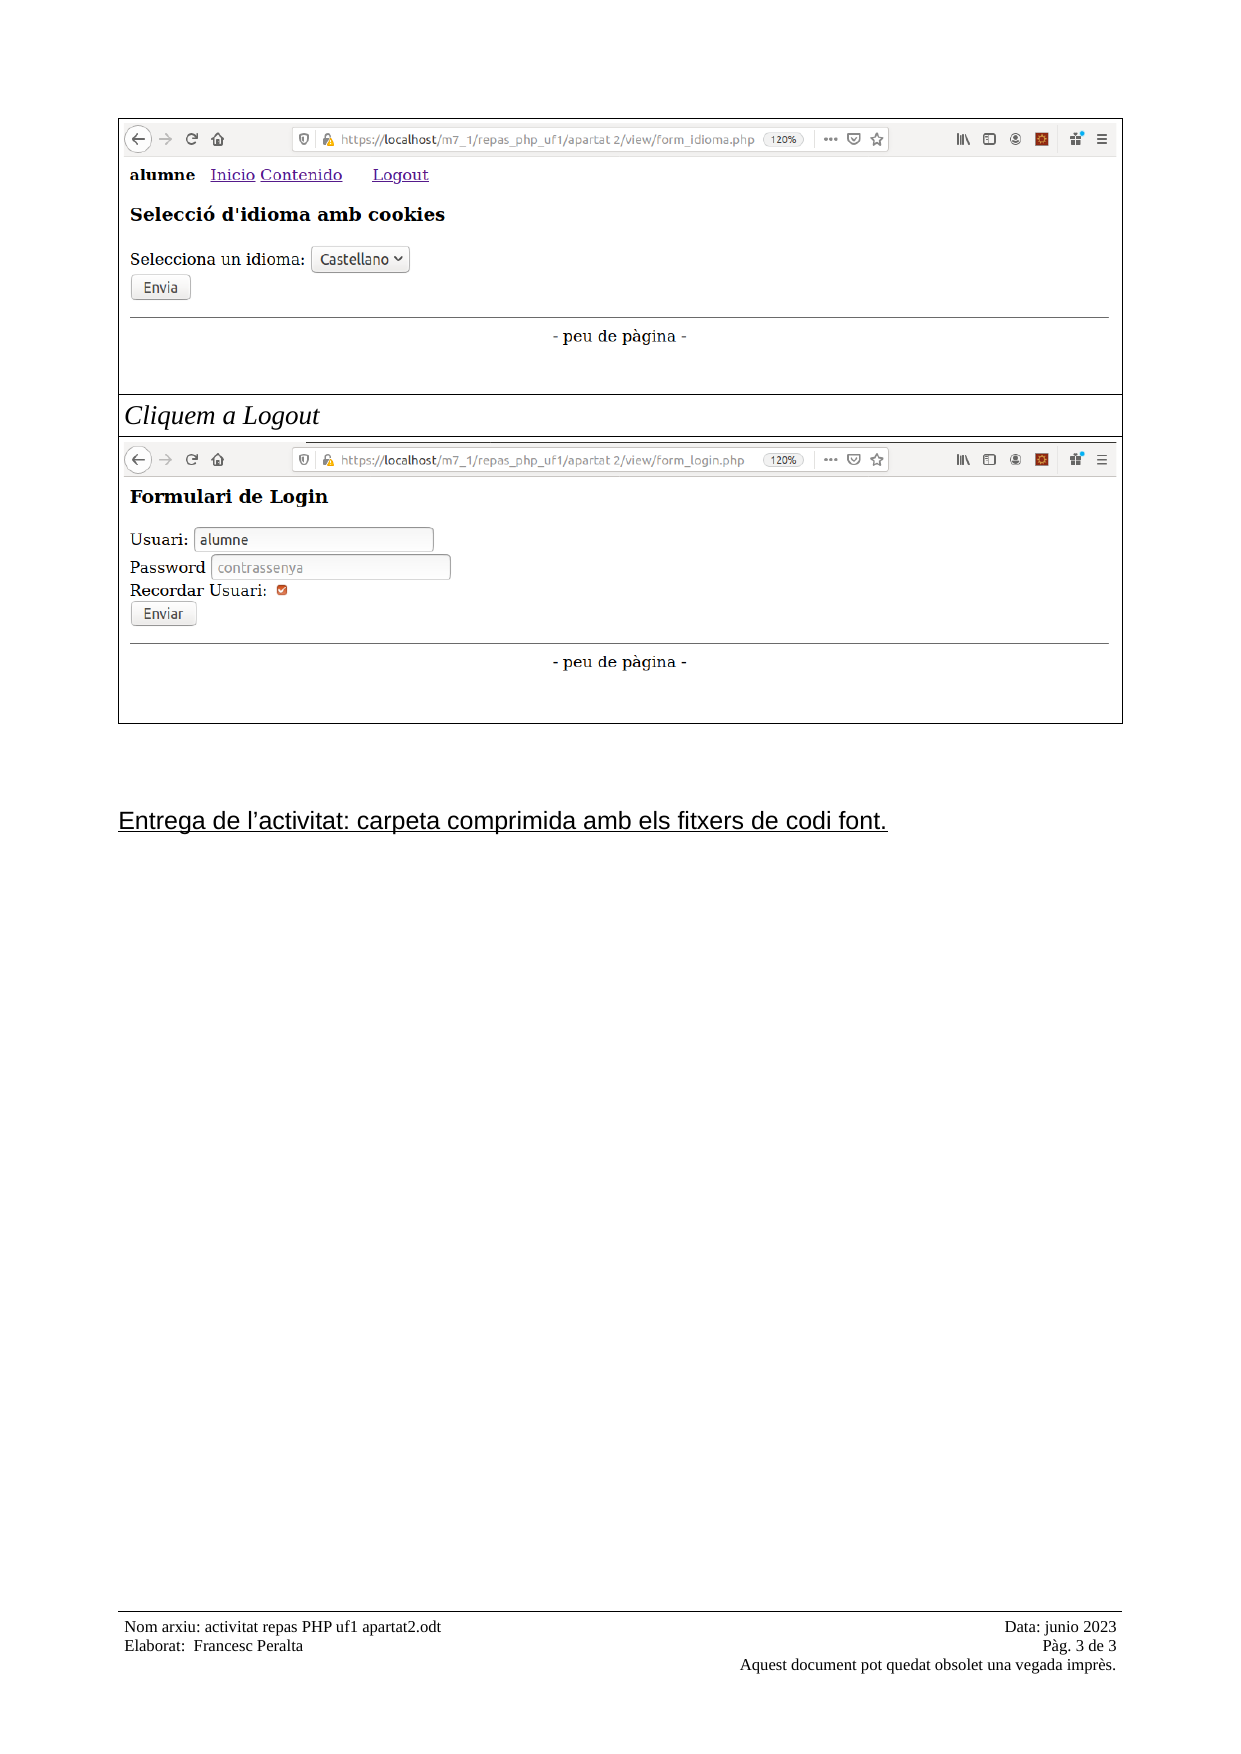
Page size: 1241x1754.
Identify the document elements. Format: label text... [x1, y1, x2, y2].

text Entrega de l’activitat: carpeta comprimida amb els fitxers de codi font. [118, 806, 1122, 835]
table_cell [119, 437, 1122, 723]
table_cell Cliquem a Logout [119, 395, 1122, 436]
table_cell [119, 119, 1122, 394]
picture [123, 442, 1117, 689]
picture [123, 123, 1117, 360]
